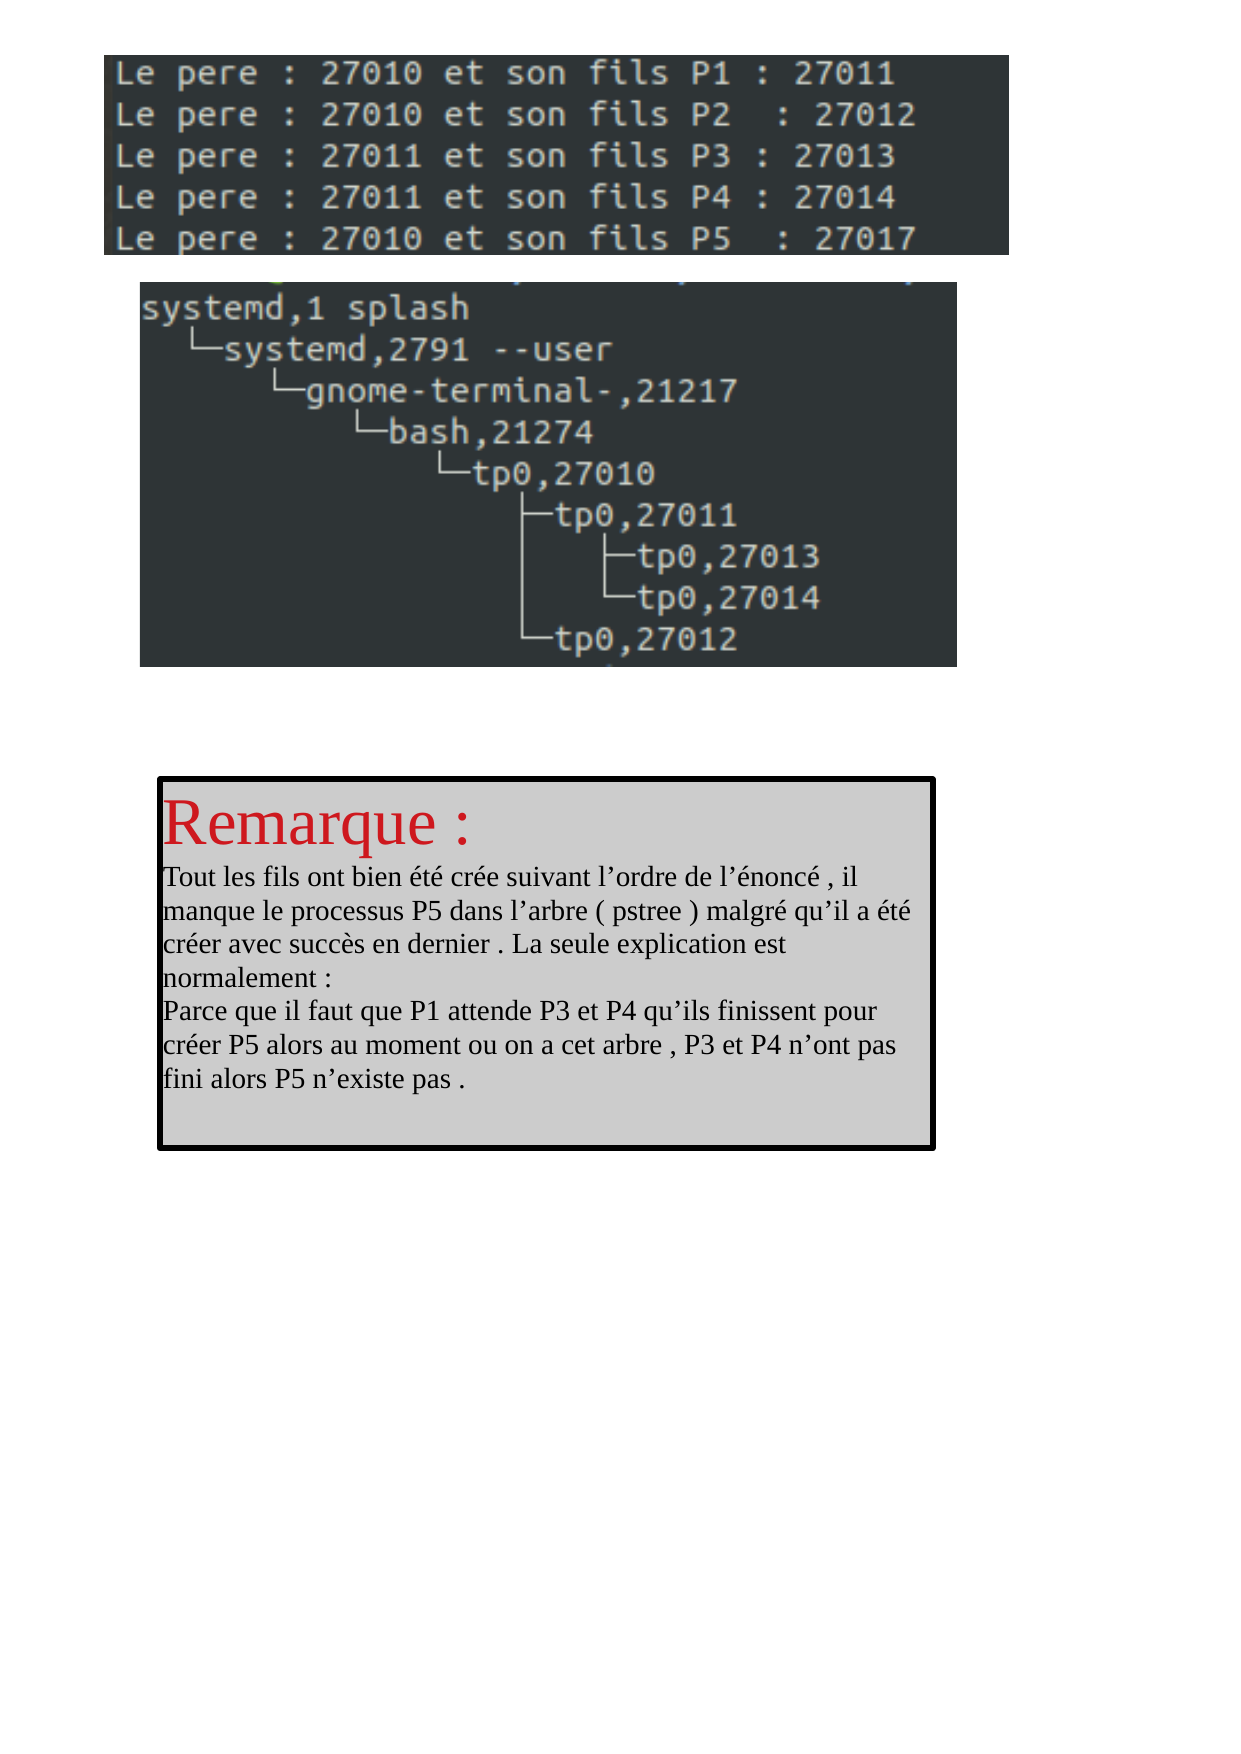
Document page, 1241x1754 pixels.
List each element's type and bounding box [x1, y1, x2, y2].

picture [139, 282, 957, 667]
picture [104, 55, 1009, 255]
